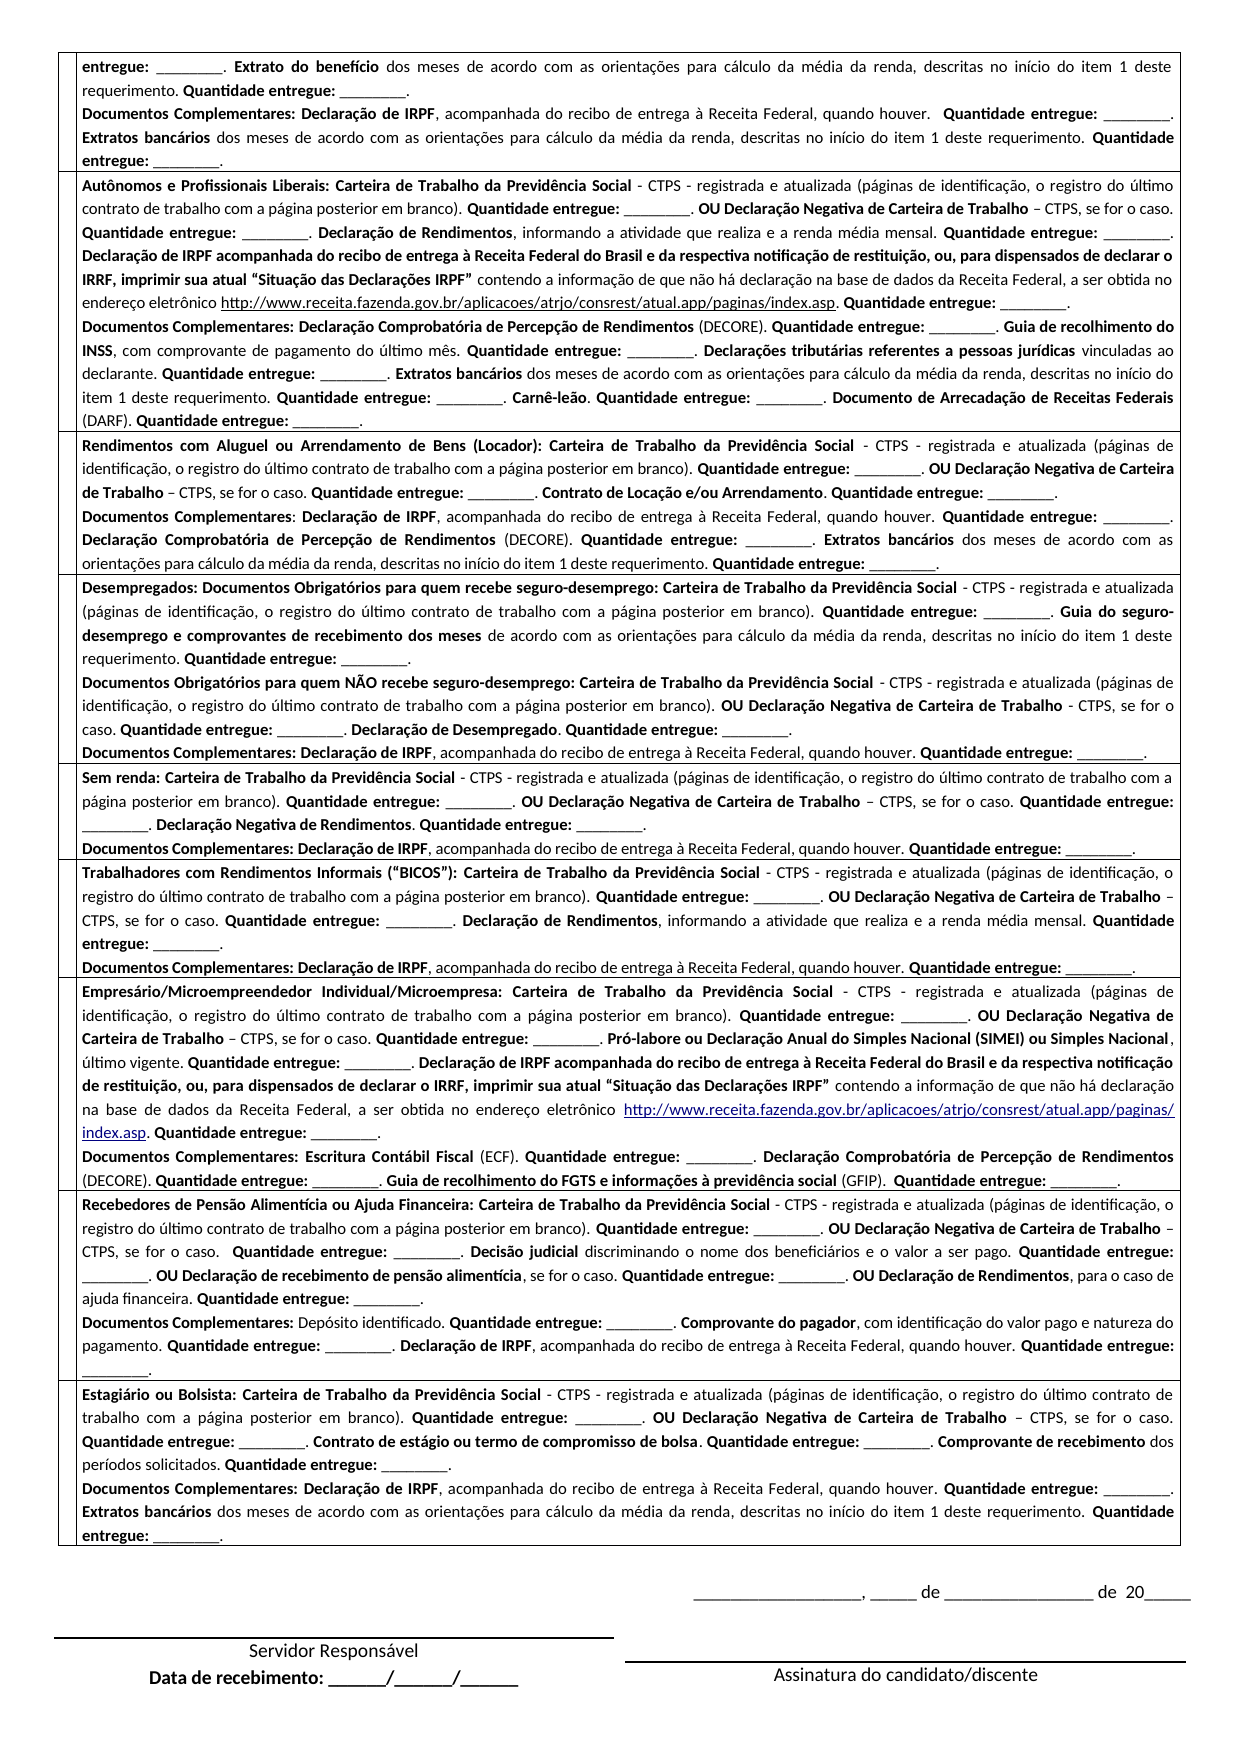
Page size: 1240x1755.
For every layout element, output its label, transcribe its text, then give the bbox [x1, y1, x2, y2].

table_cell Desempregados: Documentos Obrigatórios para quem recebe seguro-desemprego: Carteira de Trabalho da Previdência Social - CTPS - registrada e atualizada (páginas de identificação, o registro do último contrato de trabalho com a página posterior em branco). Quantidade entregue: ________. Guia do seguro-desemprego e comprovantes de recebimento dos meses de acordo com as orientações para cálculo da média da renda, descritas no início do item 1 deste requerimento. Quantidade entregue: ________. Documentos Obrigatórios para quem NÃO recebe seguro-desemprego: Carteira de Trabalho da Previdência Social - CTPS - registrada e atualizada (páginas de identificação, o registro do último contrato de trabalho com a página posterior em branco). OU Declaração Negativa de Carteira de Trabalho - CTPS, se for o caso. Quantidade entregue: ________. Declaração de Desempregado. Quantidade entregue: ________. Documentos Complementares: Declaração de IRPF, acompanhada do recibo de entrega à Receita Federal, quando houver. Quantidade entregue: ________. [77, 575, 1180, 763]
table_cell Trabalhadores com Rendimentos Informais (“BICOS”): Carteira de Trabalho da Previdência Social - CTPS - registrada e atualizada (páginas de identificação, o registro do último contrato de trabalho com a página posterior em branco). Quantidade entregue: ________. OU Declaração Negativa de Carteira de Trabalho – CTPS, se for o caso. Quantidade entregue: ________. Declaração de Rendimentos, informando a atividade que realiza e a renda média mensal. Quantidade entregue: ________. Documentos Complementares: Declaração de IRPF, acompanhada do recibo de entrega à Receita Federal, quando houver. Quantidade entregue: ________. [77, 860, 1180, 977]
table_cell [59, 1191, 76, 1379]
table_cell Rendimentos com Aluguel ou Arrendamento de Bens (Locador): Carteira de Trabalho da Previdência Social - CTPS - registrada e atualizada (páginas de identificação, o registro do último contrato de trabalho com a página posterior em branco). Quantidade entregue: ________. OU Declaração Negativa de Carteira de Trabalho – CTPS, se for o caso. Quantidade entregue: ________. Contrato de Locação e/ou Arrendamento. Quantidade entregue: ________. Documentos Complementares: Declaração de IRPF, acompanhada do recibo de entrega à Receita Federal, quando houver. Quantidade entregue: ________. Declaração Comprobatória de Percepção de Rendimentos (DECORE). Quantidade entregue: ________. Extratos bancários dos meses de acordo com as orientações para cálculo da média da renda, descritas no início do item 1 deste requerimento. Quantidade entregue: ________. [77, 432, 1180, 573]
table_cell [59, 978, 76, 1190]
table_cell Autônomos e Profissionais Liberais: Carteira de Trabalho da Previdência Social - CTPS - registrada e atualizada (páginas de identificação, o registro do último contrato de trabalho com a página posterior em branco). Quantidade entregue: ________. OU Declaração Negativa de Carteira de Trabalho – CTPS, se for o caso. Quantidade entregue: ________. Declaração de Rendimentos, informando a atividade que realiza e a renda média mensal. Quantidade entregue: ________. Declaração de IRPF acompanhada do recibo de entrega à Receita Federal do Brasil e da respectiva notificação de restituição, ou, para dispensados de declarar o IRRF, imprimir sua atual “Situação das Declarações IRPF” contendo a informação de que não há declaração na base de dados da Receita Federal, a ser obtida no endereço eletrônico http://www.receita.fazenda.gov.br/aplicacoes/atrjo/consrest/atual.app/paginas/index.asp. Quantidade entregue: ________. Documentos Complementares: Declaração Comprobatória de Percepção de Rendimentos (DECORE). Quantidade entregue: ________. Guia de recolhimento do INSS, com comprovante de pagamento do último mês. Quantidade entregue: ________. Declarações tributárias referentes a pessoas jurídicas vinculadas ao declarante. Quantidade entregue: ________. Extratos bancários dos meses de acordo com as orientações para cálculo da média da renda, descritas no início do item 1 deste requerimento. Quantidade entregue: ________. Carnê-leão. Quantidade entregue: ________. Documento de Arrecadação de Receitas Federais (DARF). Quantidade entregue: ________. [77, 172, 1180, 431]
text __________________, _____ de ________________ de 20_____ [62, 1580, 1192, 1603]
table_cell [59, 575, 76, 763]
table_cell [59, 172, 76, 431]
table_cell [59, 53, 76, 171]
table_cell [59, 860, 76, 977]
table_cell [59, 432, 76, 573]
table_cell [59, 1381, 76, 1545]
table_header Servidor Responsável Data de recebimento: ______/______/______ [48, 1603, 620, 1695]
table_cell Estagiário ou Bolsista: Carteira de Trabalho da Previdência Social - CTPS - registrada e atualizada (páginas de identificação, o registro do último contrato de trabalho com a página posterior em branco). Quantidade entregue: ________. OU Declaração Negativa de Carteira de Trabalho – CTPS, se for o caso. Quantidade entregue: ________. Contrato de estágio ou termo de compromisso de bolsa. Quantidade entregue: ________. Comprovante de recebimento dos períodos solicitados. Quantidade entregue: ________. Documentos Complementares: Declaração de IRPF, acompanhada do recibo de entrega à Receita Federal, quando houver. Quantidade entregue: ________. Extratos bancários dos meses de acordo com as orientações para cálculo da média da renda, descritas no início do item 1 deste requerimento. Quantidade entregue: ________. [77, 1381, 1180, 1545]
table_cell Sem renda: Carteira de Trabalho da Previdência Social - CTPS - registrada e atualizada (páginas de identificação, o registro do último contrato de trabalho com a página posterior em branco). Quantidade entregue: ________. OU Declaração Negativa de Carteira de Trabalho – CTPS, se for o caso. Quantidade entregue: ________. Declaração Negativa de Rendimentos. Quantidade entregue: ________. Documentos Complementares: Declaração de IRPF, acompanhada do recibo de entrega à Receita Federal, quando houver. Quantidade entregue: ________. [77, 764, 1180, 858]
table_cell Empresário/Microempreendedor Individual/Microempresa: Carteira de Trabalho da Previdência Social - CTPS - registrada e atualizada (páginas de identificação, o registro do último contrato de trabalho com a página posterior em branco). Quantidade entregue: ________. OU Declaração Negativa de Carteira de Trabalho – CTPS, se for o caso. Quantidade entregue: ________. Pró-labore ou Declaração Anual do Simples Nacional (SIMEI) ou Simples Nacional, último vigente. Quantidade entregue: ________. Declaração de IRPF acompanhada do recibo de entrega à Receita Federal do Brasil e da respectiva notificação de restituição, ou, para dispensados de declarar o IRRF, imprimir sua atual “Situação das Declarações IRPF” contendo a informação de que não há declaração na base de dados da Receita Federal, a ser obtida no endereço eletrônico http://www.receita.fazenda.gov.br/aplicacoes/atrjo/consrest/atual.app/paginas/index.asp. Quantidade entregue: ________. Documentos Complementares: Escritura Contábil Fiscal (ECF). Quantidade entregue: ________. Declaração Comprobatória de Percepção de Rendimentos (DECORE). Quantidade entregue: ________. Guia de recolhimento do FGTS e informações à previdência social (GFIP). Quantidade entregue: ________. [77, 978, 1180, 1190]
table_cell entregue: ________. Extrato do benefício dos meses de acordo com as orientações para cálculo da média da renda, descritas no início do item 1 deste requerimento. Quantidade entregue: ________. Documentos Complementares: Declaração de IRPF, acompanhada do recibo de entrega à Receita Federal, quando houver. Quantidade entregue: ________. Extratos bancários dos meses de acordo com as orientações para cálculo da média da renda, descritas no início do item 1 deste requerimento. Quantidade entregue: ________. [77, 53, 1180, 171]
table_cell Recebedores de Pensão Alimentícia ou Ajuda Financeira: Carteira de Trabalho da Previdência Social - CTPS - registrada e atualizada (páginas de identificação, o registro do último contrato de trabalho com a página posterior em branco). Quantidade entregue: ________. OU Declaração Negativa de Carteira de Trabalho – CTPS, se for o caso. Quantidade entregue: ________. Decisão judicial discriminando o nome dos beneficiários e o valor a ser pago. Quantidade entregue: ________. OU Declaração de recebimento de pensão alimentícia, se for o caso. Quantidade entregue: ________. OU Declaração de Rendimentos, para o caso de ajuda financeira. Quantidade entregue: ________. Documentos Complementares: Depósito identificado. Quantidade entregue: ________. Comprovante do pagador, com identificação do valor pago e natureza do pagamento. Quantidade entregue: ________. Declaração de IRPF, acompanhada do recibo de entrega à Receita Federal, quando houver. Quantidade entregue: ________. [77, 1191, 1180, 1379]
table_cell [59, 764, 76, 858]
table_header Assinatura do candidato/discente [620, 1603, 1192, 1695]
